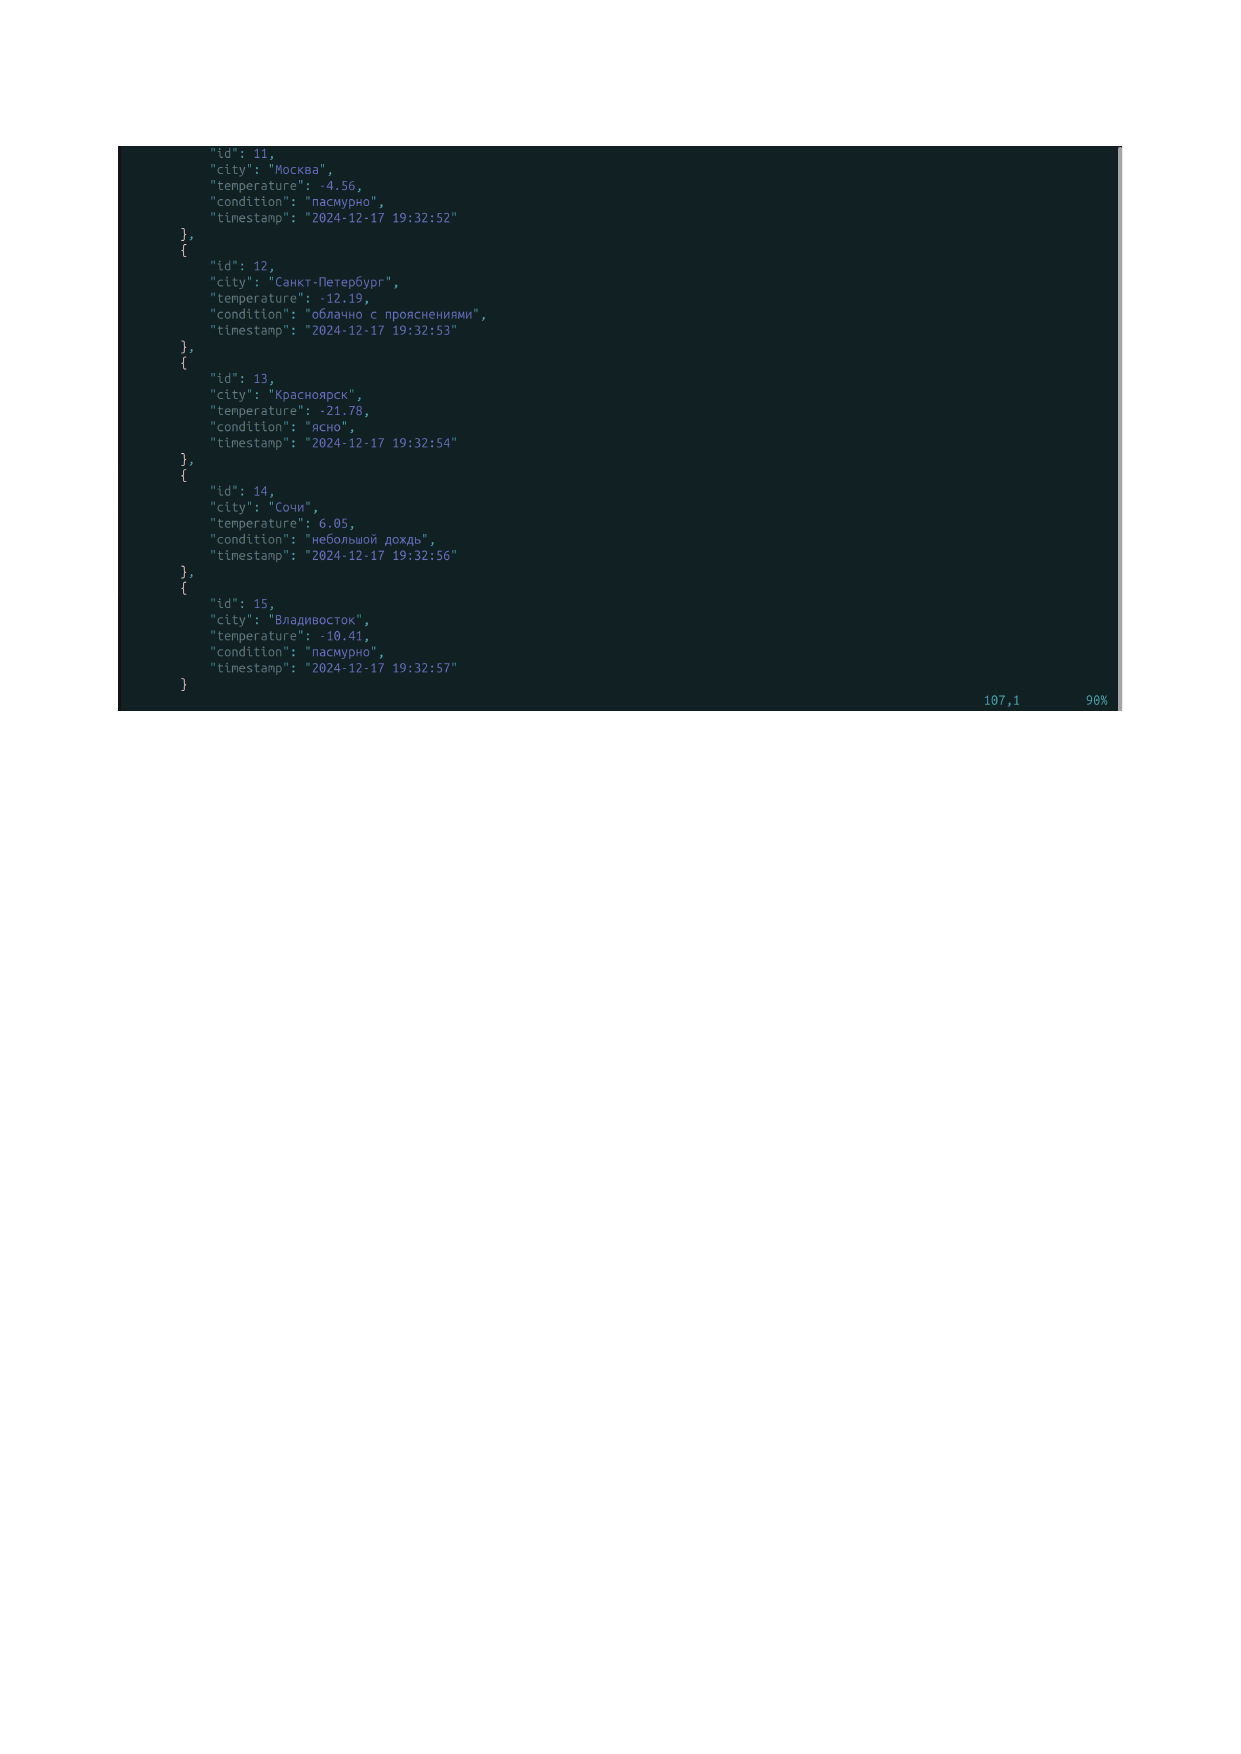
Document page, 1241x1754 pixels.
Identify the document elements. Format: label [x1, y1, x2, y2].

picture [118, 146, 1123, 711]
